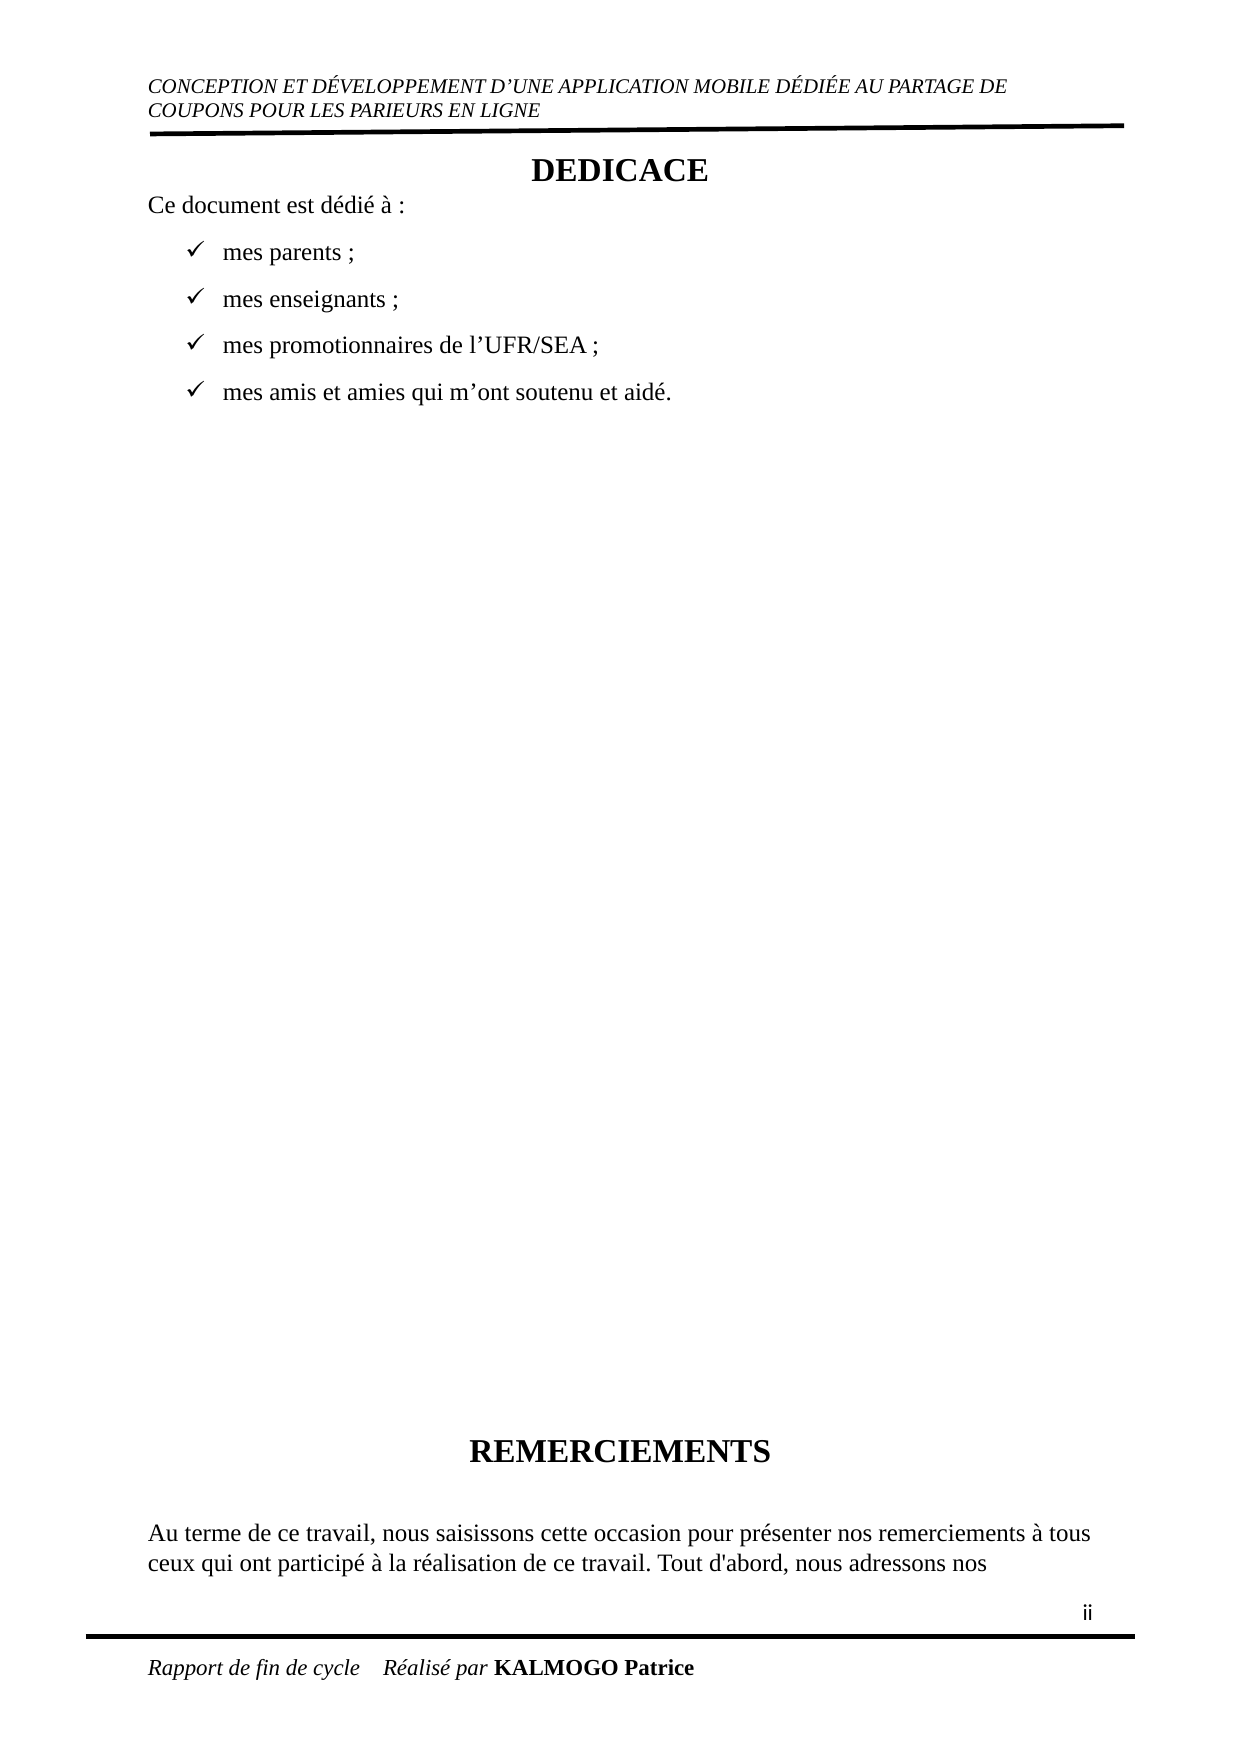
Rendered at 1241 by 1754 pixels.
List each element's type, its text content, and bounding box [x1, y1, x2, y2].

subtitle DEDICACE [148, 150, 1093, 188]
list mes amis et amies qui m’ont soutenu et aidé. [185, 377, 1093, 406]
list mes promotionnaires de l’UFR/SEA ; [185, 330, 1093, 359]
subtitle REMERCIEMENTS [148, 1431, 1093, 1469]
text Au terme de ce travail, nous saisissons cette occasion pour présenter nos remerciements à tous ceux qui ont participé à la réalisation de ce travail. Tout d'abord, nous adressons nos [148, 1518, 1093, 1577]
list mes parents ; [185, 237, 1093, 266]
list mes enseignants ; [185, 284, 1093, 312]
text Ce document est dédié à : [148, 190, 1093, 219]
